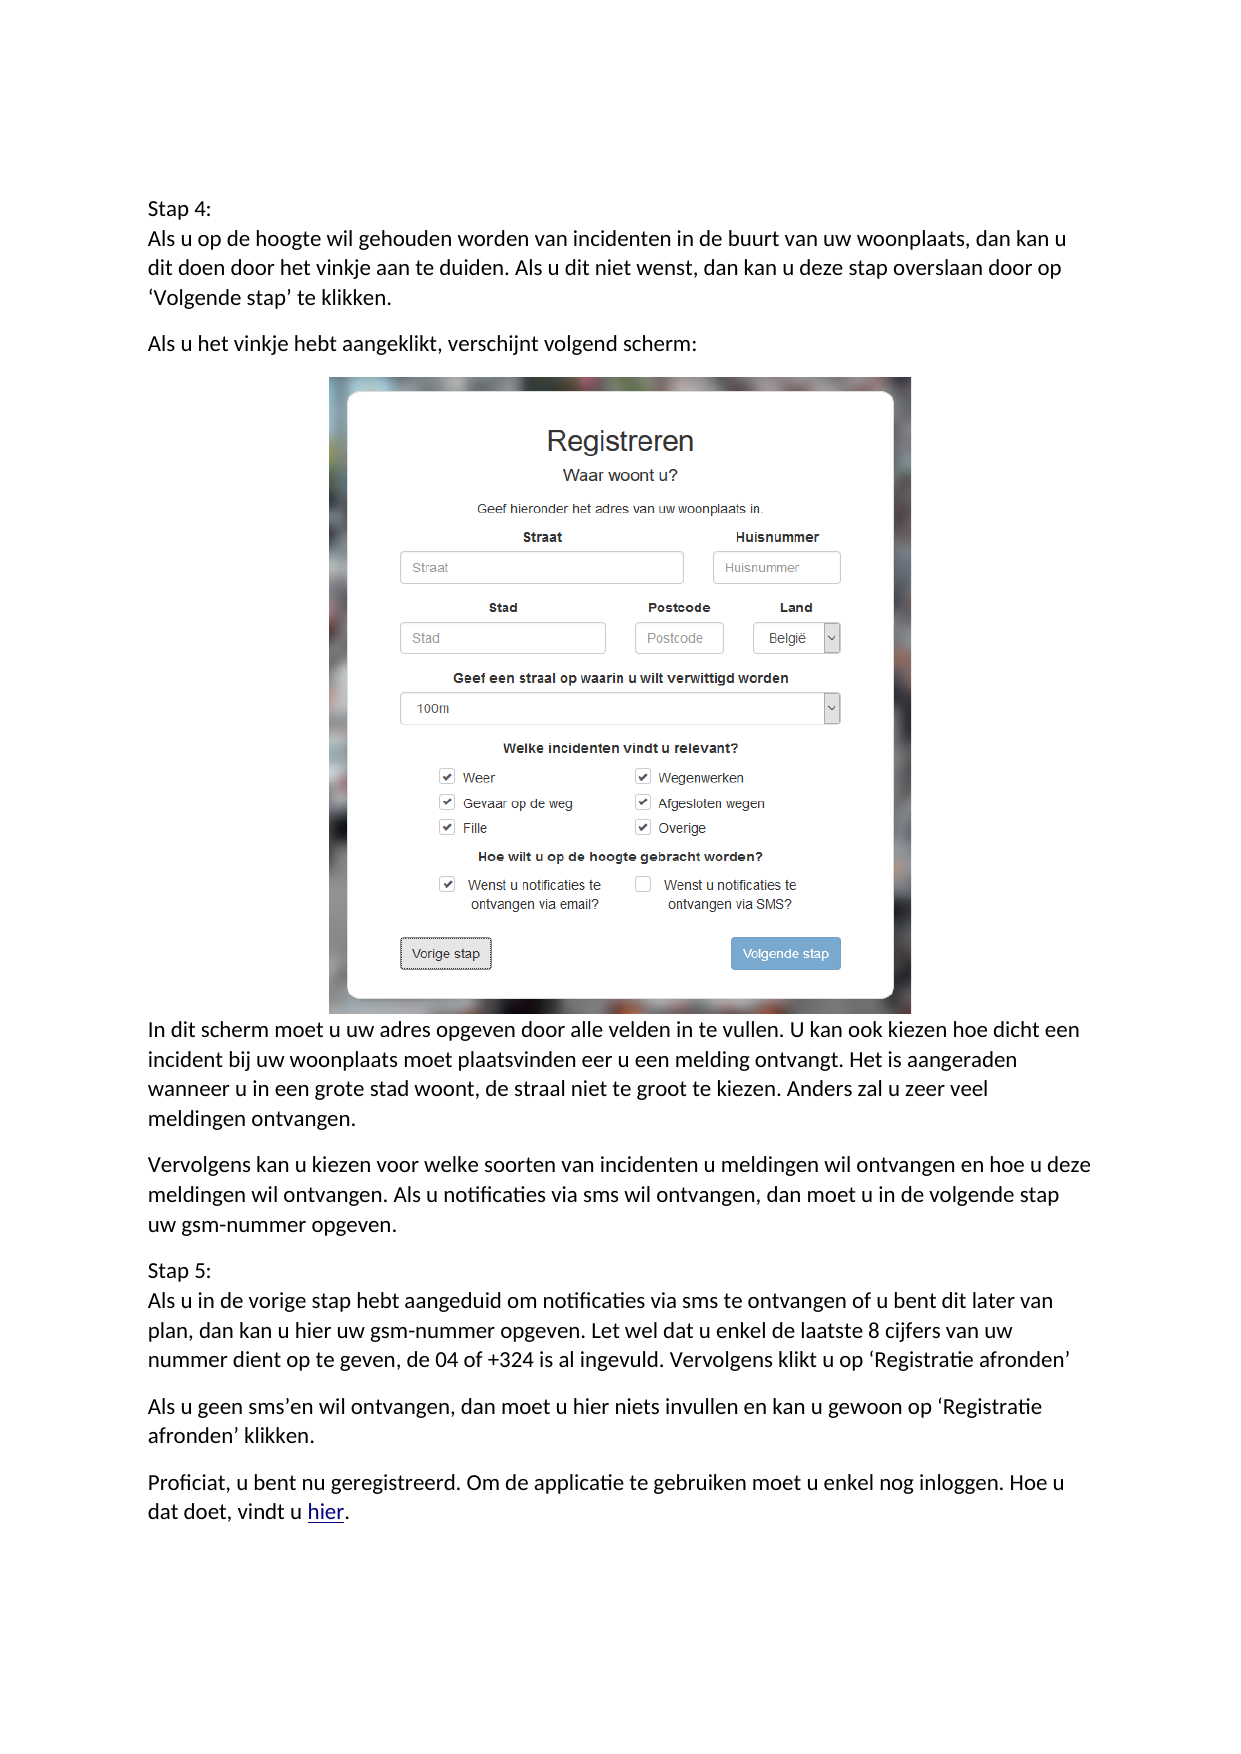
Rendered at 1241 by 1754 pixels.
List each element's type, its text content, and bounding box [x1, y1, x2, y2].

text Vervolgens kan u kiezen voor welke soorten van incidenten u meldingen wil ontvangen en hoe u deze meldingen wil ontvangen. Als u notificaties via sms wil ontvangen, dan moet u in de volgende stap uw gsm-nummer opgeven. [148, 1151, 1093, 1238]
text Als u geen sms’en wil ontvangen, dan moet u hier niets invullen en kan u gewoon op ‘Registratie afronden’ klikken. [148, 1392, 1093, 1449]
text In dit scherm moet u uw adres opgeven door alle velden in te vullen. U kan ook kiezen hoe dicht een incident bij uw woonplaats moet plaatsvinden eer u een melding ontvangt. Het is aangeraden wanneer u in een grote stad woont, de straal niet te groot te kiezen. Anders zal u zeer veel meldingen ontvangen. [148, 376, 1093, 1132]
text Stap 4: Als u op de hoogte wil gehouden worden van incidenten in de buurt van uw woonplaats, dan kan u dit doen door het vinkje aan te duiden. Als u dit niet wenst, dan kan u deze stap overslaan door op ‘Volgende stap’ te klikken. [148, 194, 1093, 311]
text Als u het vinkje hebt aangeklikt, verschijnt volgend scherm: [148, 329, 1093, 358]
text Stap 5: Als u in de vorige stap hebt aangeduid om notificaties via sms te ontvangen of u bent dit later van plan, dan kan u hier uw gsm-nummer opgeven. Let wel dat u enkel de laatste 8 cijfers van uw nummer dient op te geven, de 04 of +324 is al ingevuld. Vervolgens klikt u op ‘Registratie afronden’ [148, 1256, 1093, 1373]
text Proficiat, u bent nu geregistreerd. Om de applicatie te gebruiken moet u enkel nog inloggen. Hoe u dat doet, vindt u hier. [148, 1468, 1093, 1526]
